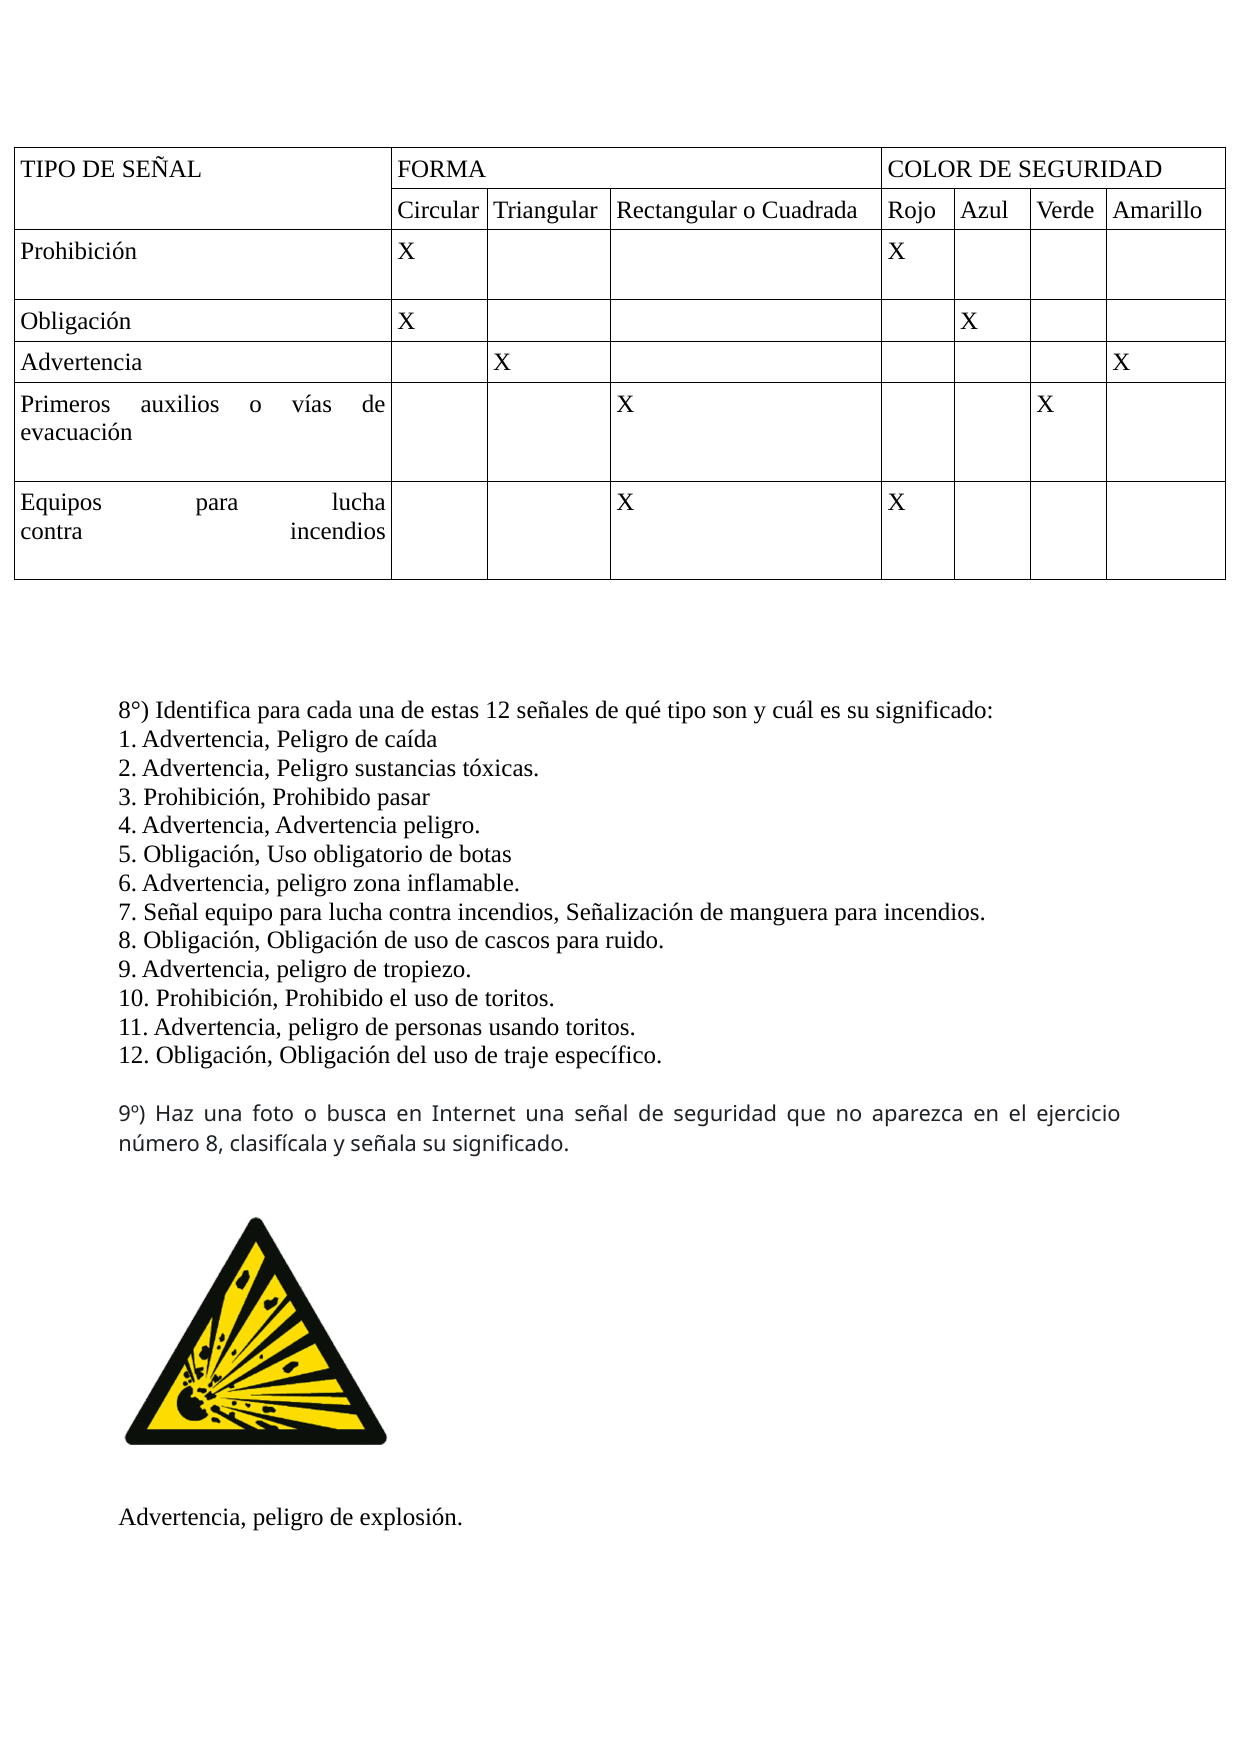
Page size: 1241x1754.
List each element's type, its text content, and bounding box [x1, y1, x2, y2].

table_cell Advertencia [15, 342, 391, 382]
table_cell [611, 230, 881, 299]
text 5. Obligación, Uso obligatorio de botas [118, 839, 1122, 868]
table_cell Amarillo [1107, 189, 1225, 229]
text 9º) Haz una foto o busca en Internet una señal de seguridad que no aparezca en el ejercicio número 8, clasifícala y señala su significado. [118, 1098, 1122, 1157]
table_cell X [392, 230, 487, 299]
table_cell Verde [1031, 189, 1106, 229]
table_cell Equipos para lucha contra incendios [15, 482, 391, 579]
table_cell X [611, 383, 881, 481]
text 8. Obligación, Obligación de uso de cascos para ruido. [118, 925, 1122, 954]
table_cell [611, 300, 881, 341]
table_header TIPO DE SEÑAL [15, 148, 391, 229]
table_cell X [955, 300, 1030, 341]
table_cell [1031, 482, 1106, 579]
table_cell X [611, 482, 881, 579]
table_cell [1107, 383, 1225, 481]
table_cell [1031, 300, 1106, 341]
text 6. Advertencia, peligro zona inflamable. [118, 868, 1122, 897]
text 4. Advertencia, Advertencia peligro. [118, 810, 1122, 839]
table_cell [611, 342, 881, 382]
table_cell [955, 230, 1030, 299]
table_cell [392, 383, 487, 481]
table_cell Azul [955, 189, 1030, 229]
table_cell X [1031, 383, 1106, 481]
table_cell [955, 342, 1030, 382]
table_cell [488, 383, 610, 481]
table_cell Prohibición [15, 230, 391, 299]
text Advertencia, peligro de explosión. [118, 1502, 1122, 1531]
table_cell [392, 482, 487, 579]
text 12. Obligación, Obligación del uso de traje específico. [118, 1040, 1122, 1069]
table_cell [1107, 300, 1225, 341]
table_cell [1031, 342, 1106, 382]
text 8°) Identifica para cada una de estas 12 señales de qué tipo son y cuál es su significado: [118, 695, 1122, 724]
table_cell Triangular [488, 189, 610, 229]
table_cell X [1107, 342, 1225, 382]
table_header COLOR DE SEGURIDAD [882, 148, 1225, 188]
text 3. Prohibición, Prohibido pasar [118, 782, 1122, 810]
table_cell [1107, 482, 1225, 579]
table_cell [882, 300, 954, 341]
table_cell [488, 230, 610, 299]
table_cell [392, 342, 487, 382]
table_cell [488, 482, 610, 579]
text 9. Advertencia, peligro de tropiezo. [118, 954, 1122, 983]
table_cell Circular [392, 189, 487, 229]
table_cell Primeros auxilios o vías de evacuación [15, 383, 391, 481]
text 10. Prohibición, Prohibido el uso de toritos. [118, 983, 1122, 1012]
table_header FORMA [392, 148, 881, 188]
table_cell X [392, 300, 487, 341]
text 2. Advertencia, Peligro sustancias tóxicas. [118, 753, 1122, 782]
text 7. Señal equipo para lucha contra incendios, Señalización de manguera para incendios. [118, 897, 1122, 925]
table_cell [955, 383, 1030, 481]
table_cell X [882, 482, 954, 579]
table_cell [1107, 230, 1225, 299]
table_cell [882, 342, 954, 382]
table_cell [488, 300, 610, 341]
text 1. Advertencia, Peligro de caída [118, 724, 1122, 753]
table_cell [882, 383, 954, 481]
table_cell [1031, 230, 1106, 299]
table_cell Rectangular o Cuadrada [611, 189, 881, 229]
picture [123, 1185, 388, 1480]
table_cell X [882, 230, 954, 299]
table_cell Obligación [15, 300, 391, 341]
table_cell X [488, 342, 610, 382]
text 11. Advertencia, peligro de personas usando toritos. [118, 1012, 1122, 1040]
table_cell [955, 482, 1030, 579]
table_cell Rojo [882, 189, 954, 229]
